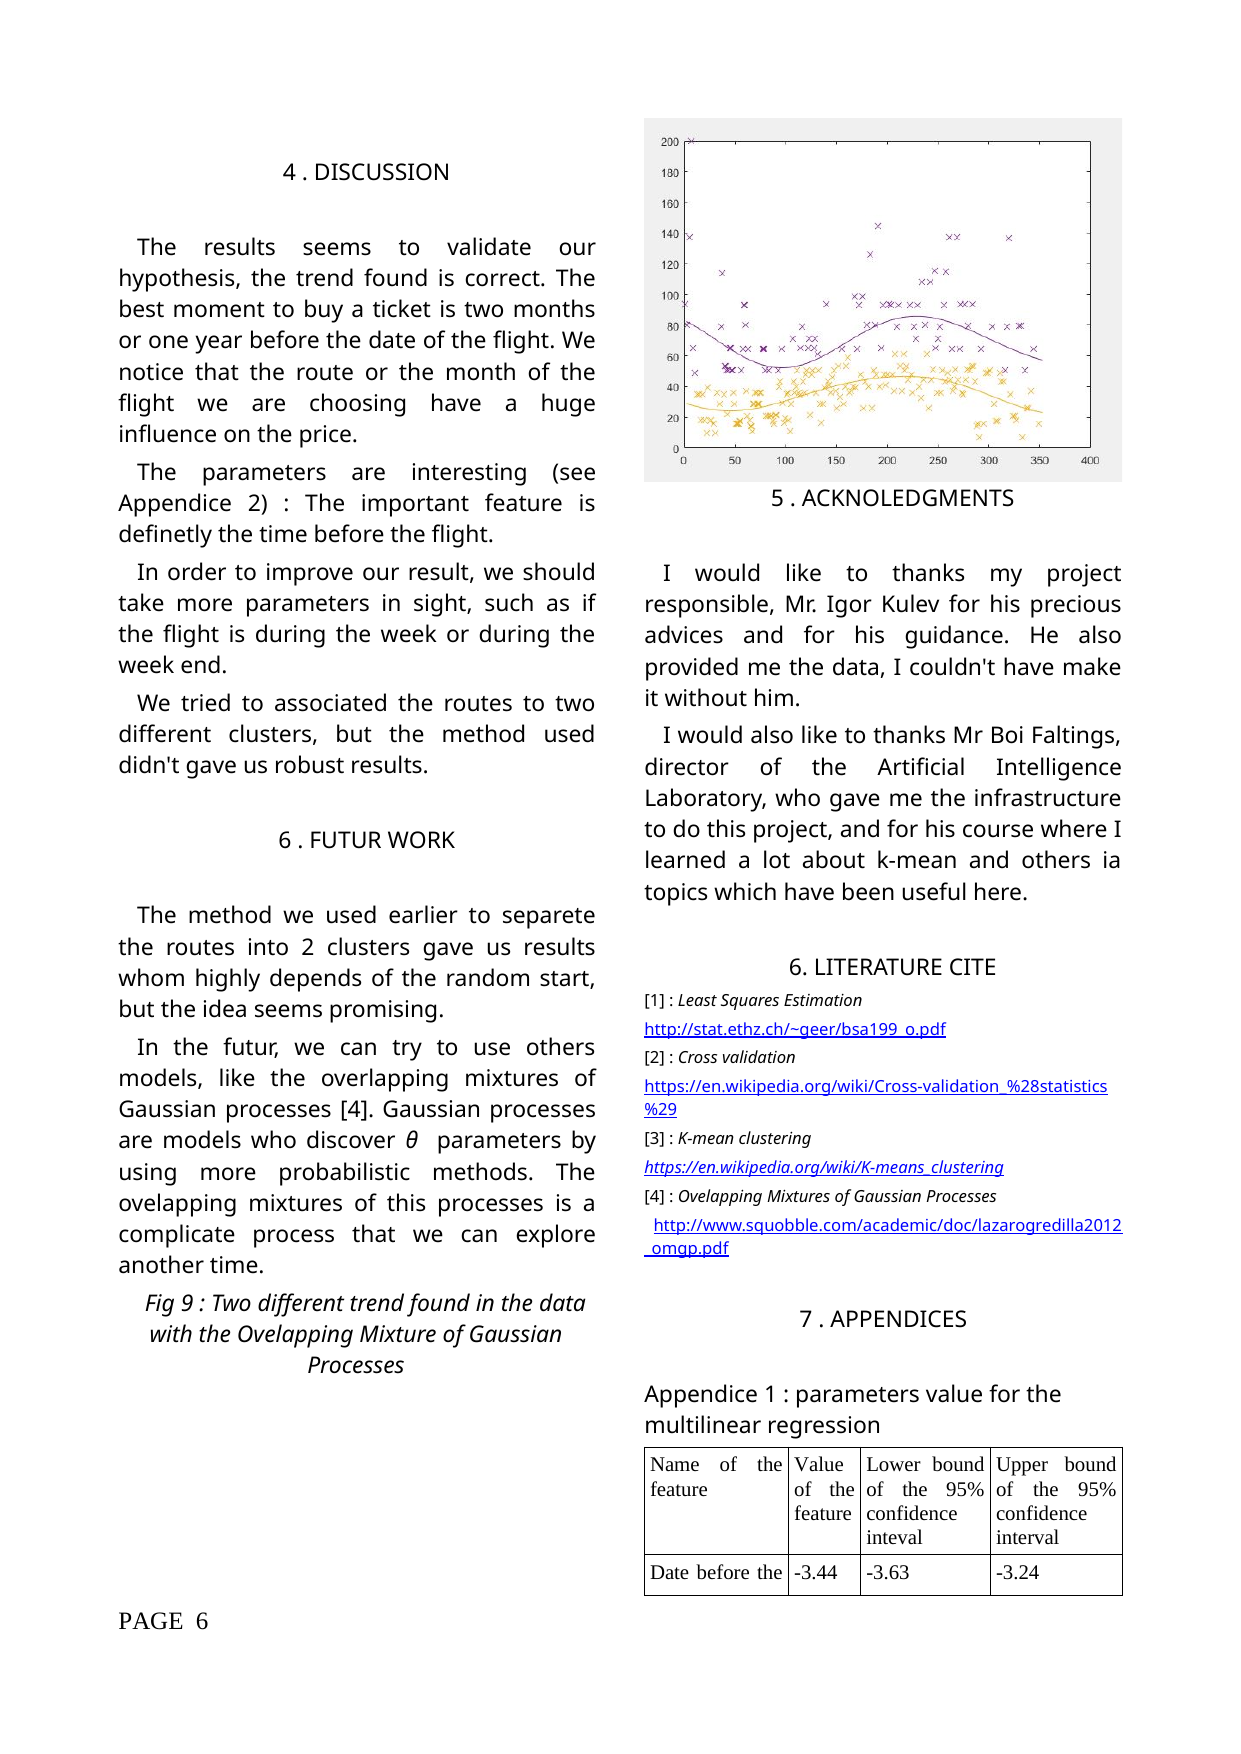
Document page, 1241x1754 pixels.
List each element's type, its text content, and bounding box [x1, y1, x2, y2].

text [4] : Ovelapping Mixtures of Gaussian Processes [644, 1185, 1122, 1207]
text [1] : Least Squares Estimation [644, 988, 1122, 1011]
table_header Lower bound of the 95% confidence inteval [861, 1448, 990, 1554]
text 6. LITERATURE CITE [644, 951, 1122, 982]
text I would like to thanks my project responsible, Mr. Igor Kulev for his precious advices and for his guidance. He also provided me the data, I couldn't have make it without him. [644, 557, 1122, 713]
text 5 . ACKNOLEDGMENTS [644, 482, 1122, 513]
table_cell -3,63 [861, 1555, 990, 1595]
table_cell Date before the [645, 1555, 788, 1595]
text The parameters are interesting (see Appendice 2) : The important feature is definetly the time before the flight. [118, 456, 596, 549]
text The results seems to validate our hypothesis, the trend found is correct. The best moment to buy a ticket is two months or one year before the date of the flight. We notice that the route or the month of the flight we are choosing have a huge influence on the price. [118, 231, 596, 449]
text 4 . DISCUSSION [118, 156, 596, 187]
text http://stat.ethz.ch/~geer/bsa199_o.pdf [644, 1017, 1122, 1040]
text 6 . FUTUR WORK [118, 824, 596, 856]
text https://en.wikipedia.org/wiki/Cross-validation_%28statistics%29 [644, 1075, 1122, 1121]
text https://en.wikipedia.org/wiki/K-means_clustering [644, 1156, 1122, 1178]
text 7 . APPENDICES [644, 1303, 1122, 1334]
text We tried to associated the routes to two different clusters, but the method used didn't gave us robust results. [118, 687, 596, 781]
text Fig 9 : Two different trend found in the data with the Ovelapping Mixture of Gaussian Processes [118, 1287, 596, 1381]
table_cell -3,44 [789, 1555, 860, 1595]
picture [644, 118, 1123, 482]
text In order to improve our result, we should take more parameters in sight, such as if the flight is during the week or during the week end. [118, 556, 596, 681]
text Appendice 1 : parameters value for the multilinear regression [644, 1378, 1122, 1440]
table_header Value of the feature [789, 1448, 860, 1554]
table_header Name of the feature [645, 1448, 788, 1554]
text [3] : K-mean clustering [644, 1127, 1122, 1149]
text I would also like to thanks Mr Boi Faltings, director of the Artificial Intelligence Laboratory, who gave me the infrastructure to do this project, and for his course where I learned a lot about k-mean and others ia topics which have been useful here. [644, 719, 1122, 907]
text In the futur, we can try to use others models, like the overlapping mixtures of Gaussian processes [4]. Gaussian processes are models who discover θ parameters by using more probabilistic methods. The ovelapping mixtures of this processes is a complicate process that we can explore another time. [118, 1031, 596, 1281]
text The method we used earlier to separete the routes into 2 clusters gave us results whom highly depends of the random start, but the idea seems promising. [118, 899, 596, 1024]
text http://www.squobble.com/academic/doc/lazarogredilla2012_omgp.pdf [644, 1214, 1122, 1259]
table_cell -3,24 [991, 1555, 1122, 1595]
table_header Upper bound of the 95% confidence interval [991, 1448, 1122, 1554]
text [2] : Cross validation [644, 1046, 1122, 1069]
